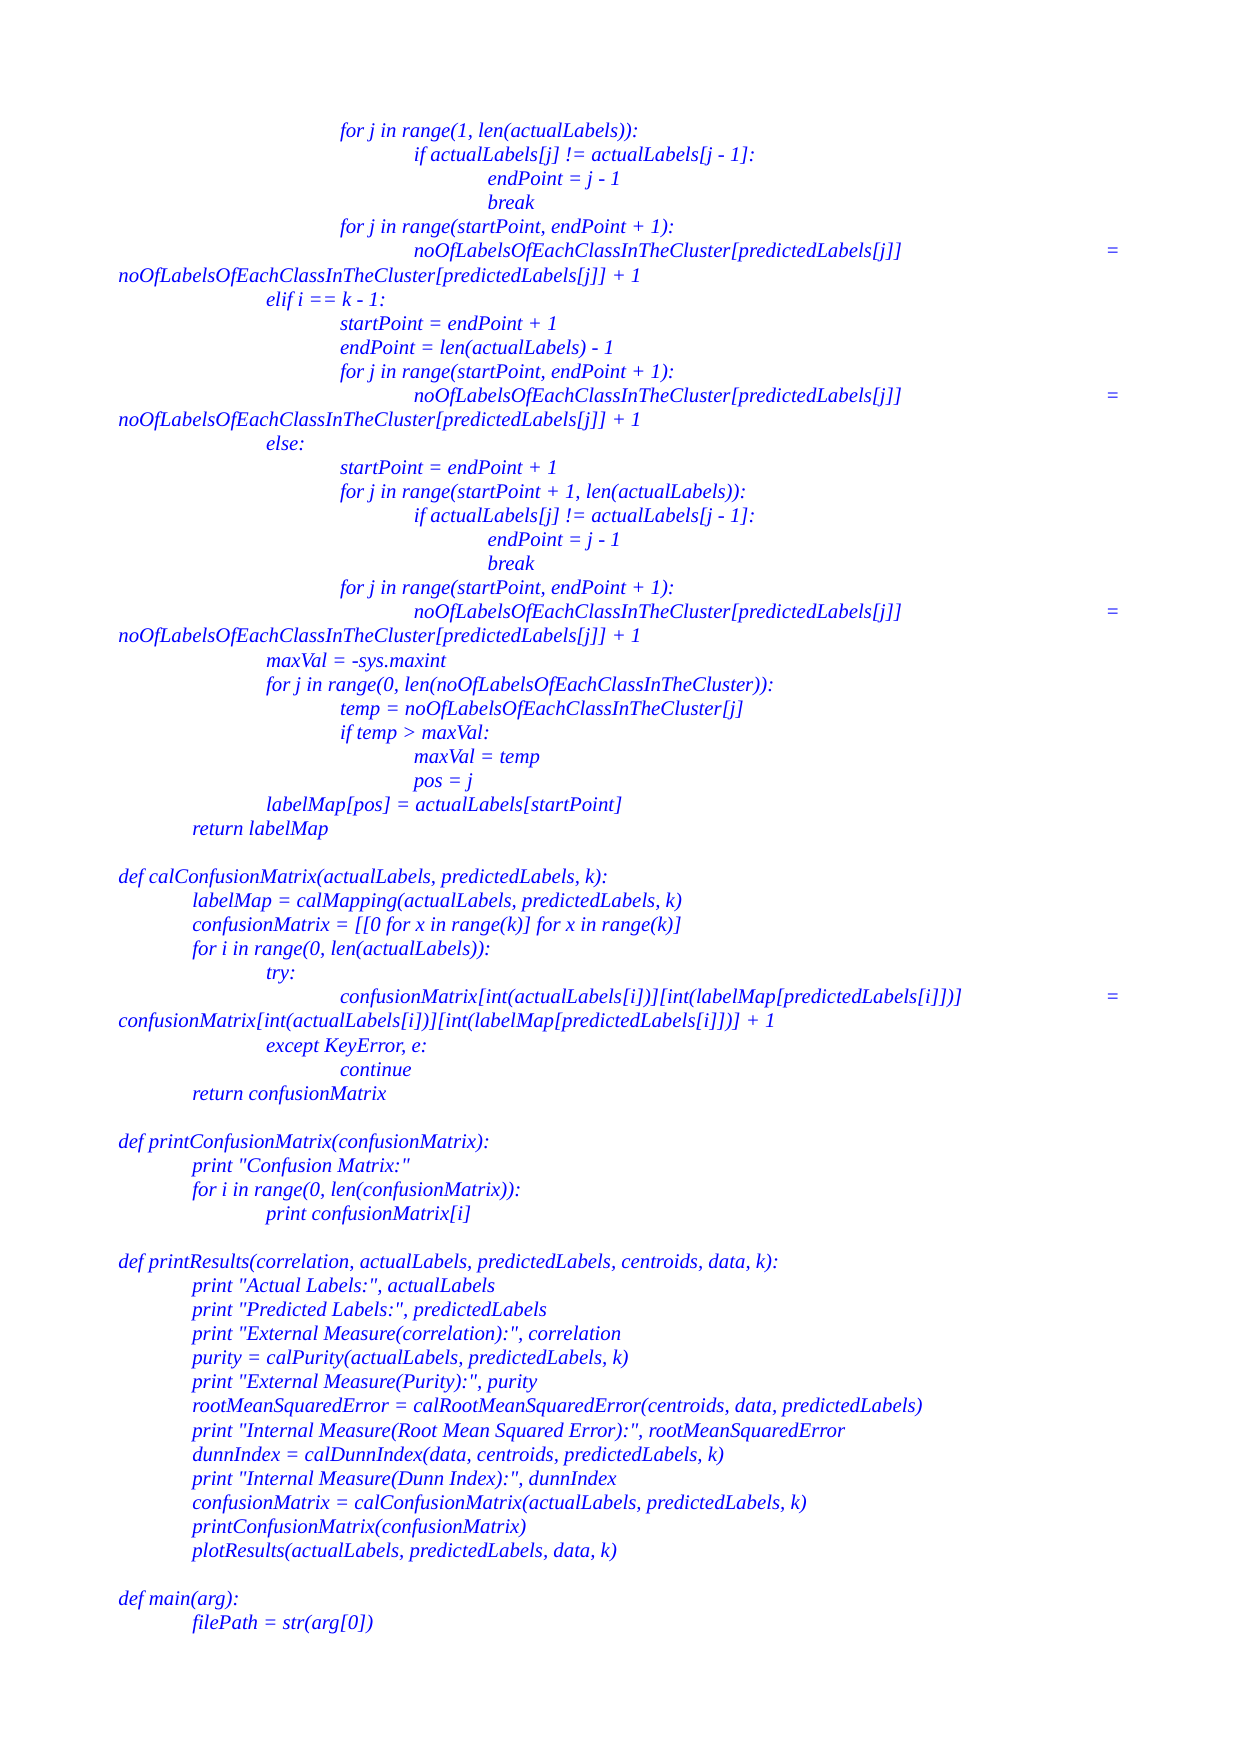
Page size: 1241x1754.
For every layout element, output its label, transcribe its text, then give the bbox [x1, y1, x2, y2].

text rootMeanSquaredError = calRootMeanSquaredError(centroids, data, predictedLabels) [118, 1393, 1122, 1417]
text print "External Measure(correlation):", correlation [118, 1321, 1122, 1345]
text maxVal = -sys.maxint [118, 647, 1122, 672]
text for j in range(startPoint + 1, len(actualLabels)): [118, 479, 1122, 503]
text print "Internal Measure(Dunn Index):", dunnIndex [118, 1466, 1122, 1490]
text for i in range(0, len(actualLabels)): [118, 936, 1122, 960]
text maxVal = temp [118, 744, 1122, 768]
text break [118, 190, 1122, 214]
text confusionMatrix[int(actualLabels[i])][int(labelMap[predictedLabels[i]])] = confusionMatrix[int(actualLabels[i])][int(labelMap[predictedLabels[i]])] + 1 [118, 984, 1122, 1032]
text continue [118, 1057, 1122, 1081]
text labelMap = calMapping(actualLabels, predictedLabels, k) [118, 888, 1122, 912]
text confusionMatrix = calConfusionMatrix(actualLabels, predictedLabels, k) [118, 1490, 1122, 1514]
text except KeyError, e: [118, 1032, 1122, 1057]
text print "Internal Measure(Root Mean Squared Error):", rootMeanSquaredError [118, 1417, 1122, 1442]
text startPoint = endPoint + 1 [118, 455, 1122, 479]
text labelMap[pos] = actualLabels[startPoint] [118, 792, 1122, 816]
text for j in range(0, len(noOfLabelsOfEachClassInTheCluster)): [118, 672, 1122, 696]
text noOfLabelsOfEachClassInTheCluster[predictedLabels[j]] = noOfLabelsOfEachClassInTheCluster[predictedLabels[j]] + 1 [118, 238, 1122, 287]
text printConfusionMatrix(confusionMatrix) [118, 1514, 1122, 1538]
text try: [118, 960, 1122, 984]
text print "Predicted Labels:", predictedLabels [118, 1297, 1122, 1321]
text endPoint = j - 1 [118, 166, 1122, 190]
text for i in range(0, len(confusionMatrix)): [118, 1177, 1122, 1201]
text temp = noOfLabelsOfEachClassInTheCluster[j] [118, 696, 1122, 720]
text print "Confusion Matrix:" [118, 1153, 1122, 1177]
text elif i == k - 1: [118, 287, 1122, 311]
text for j in range(startPoint, endPoint + 1): [118, 214, 1122, 238]
text for j in range(startPoint, endPoint + 1): [118, 575, 1122, 599]
text plotResults(actualLabels, predictedLabels, data, k) [118, 1538, 1122, 1562]
text for j in range(1, len(actualLabels)): [118, 118, 1122, 142]
text endPoint = len(actualLabels) - 1 [118, 335, 1122, 359]
text pos = j [118, 768, 1122, 792]
text def printConfusionMatrix(confusionMatrix): [118, 1129, 1122, 1153]
text if temp > maxVal: [118, 720, 1122, 744]
text return labelMap [118, 816, 1122, 840]
text startPoint = endPoint + 1 [118, 311, 1122, 335]
text noOfLabelsOfEachClassInTheCluster[predictedLabels[j]] = noOfLabelsOfEachClassInTheCluster[predictedLabels[j]] + 1 [118, 383, 1122, 431]
text print "External Measure(Purity):", purity [118, 1369, 1122, 1393]
text endPoint = j - 1 [118, 527, 1122, 551]
text for j in range(startPoint, endPoint + 1): [118, 359, 1122, 383]
text dunnIndex = calDunnIndex(data, centroids, predictedLabels, k) [118, 1442, 1122, 1466]
text print "Actual Labels:", actualLabels [118, 1273, 1122, 1297]
text else: [118, 431, 1122, 455]
text filePath = str(arg[0]) [118, 1610, 1122, 1634]
text if actualLabels[j] != actualLabels[j - 1]: [118, 503, 1122, 527]
text purity = calPurity(actualLabels, predictedLabels, k) [118, 1345, 1122, 1369]
text def printResults(correlation, actualLabels, predictedLabels, centroids, data, k): [118, 1249, 1122, 1273]
text print confusionMatrix[i] [118, 1201, 1122, 1225]
text def calConfusionMatrix(actualLabels, predictedLabels, k): [118, 864, 1122, 888]
text if actualLabels[j] != actualLabels[j - 1]: [118, 142, 1122, 166]
text noOfLabelsOfEachClassInTheCluster[predictedLabels[j]] = noOfLabelsOfEachClassInTheCluster[predictedLabels[j]] + 1 [118, 599, 1122, 647]
text def main(arg): [118, 1586, 1122, 1610]
text confusionMatrix = [[0 for x in range(k)] for x in range(k)] [118, 912, 1122, 936]
text break [118, 551, 1122, 575]
text return confusionMatrix [118, 1081, 1122, 1105]
